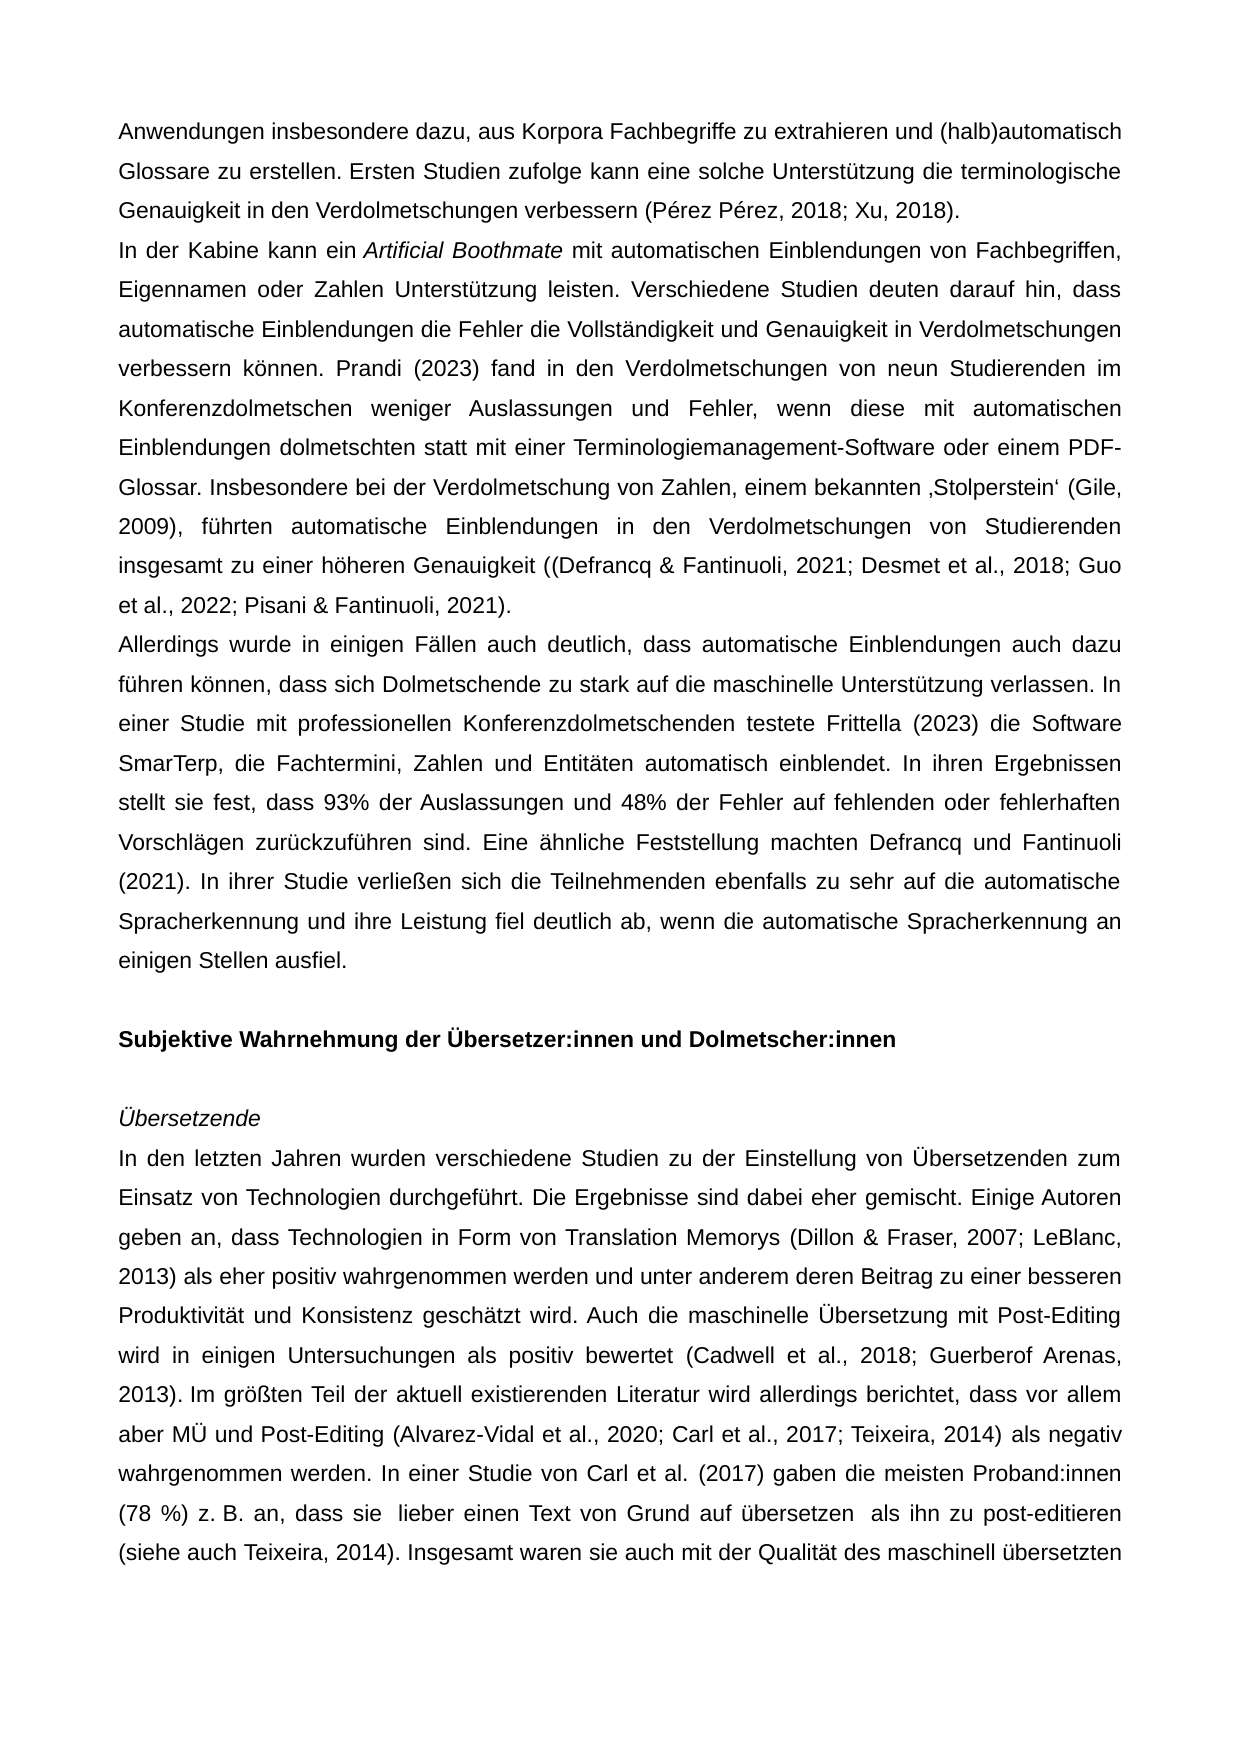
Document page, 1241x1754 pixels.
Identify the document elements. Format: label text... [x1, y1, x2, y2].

text Übersetzende [118, 1105, 1122, 1131]
text Anwendungen insbesondere dazu, aus Korpora Fachbegriffe zu extrahieren und (halb)automatisch Glossare zu erstellen. Ersten Studien zufolge kann eine solche Unterstützung die terminologische Genauigkeit in den Verdolmetschungen verbessern (Pérez Pérez, 2018; Xu, 2018). [118, 118, 1122, 223]
text In den letzten Jahren wurden verschiedene Studien zu der Einstellung von Übersetzenden zum Einsatz von Technologien durchgeführt. Die Ergebnisse sind dabei eher gemischt. Einige Autoren geben an, dass Technologien in Form von Translation Memorys (Dillon & Fraser, 2007; LeBlanc, 2013) als eher positiv wahrgenommen werden und unter anderem deren Beitrag zu einer besseren Produktivität und Konsistenz geschätzt wird. Auch die maschinelle Übersetzung mit Post-Editing wird in einigen Untersuchungen als positiv bewertet (Cadwell et al., 2018; Guerberof Arenas, 2013). Im größten Teil der aktuell existierenden Literatur wird allerdings berichtet, dass vor allem aber MÜ und Post-Editing (Alvarez-Vidal et al., 2020; Carl et al., 2017; Teixeira, 2014) als negativ wahrgenommen werden. In einer Studie von Carl et al. (2017) gaben die meisten Proband:innen (78 %) z. B. an, dass sie lieber einen Text von Grund auf übersetzen als ihn zu post-editieren (siehe auch Teixeira, 2014). Insgesamt waren sie auch mit der Qualität des maschinell übersetzten [118, 1144, 1122, 1566]
text In der Kabine kann ein Artificial Boothmate mit automatischen Einblendungen von Fachbegriffen, Eigennamen oder Zahlen Unterstützung leisten. Verschiedene Studien deuten darauf hin, dass automatische Einblendungen die Fehler die Vollständigkeit und Genauigkeit in Verdolmetschungen verbessern können. Prandi (2023) fand in den Verdolmetschungen von neun Studierenden im Konferenzdolmetschen weniger Auslassungen und Fehler, wenn diese mit automatischen Einblendungen dolmetschten statt mit einer Terminologiemanagement-Software oder einem PDF-Glossar. Insbesondere bei der Verdolmetschung von Zahlen, einem bekannten ‚Stolperstein‘ (Gile, 2009), führten automatische Einblendungen in den Verdolmetschungen von Studierenden insgesamt zu einer höheren Genauigkeit ((Defrancq & Fantinuoli, 2021; Desmet et al., 2018; Guo et al., 2022; Pisani & Fantinuoli, 2021). [118, 237, 1122, 618]
text Subjektive Wahrnehmung der Übersetzer:innen und Dolmetscher:innen [118, 1026, 1122, 1052]
text Allerdings wurde in einigen Fällen auch deutlich, dass automatische Einblendungen auch dazu führen können, dass sich Dolmetschende zu stark auf die maschinelle Unterstützung verlassen. In einer Studie mit professionellen Konferenzdolmetschenden testete Frittella (2023) die Software SmarTerp, die Fachtermini, Zahlen und Entitäten automatisch einblendet. In ihren Ergebnissen stellt sie fest, dass 93% der Auslassungen und 48% der Fehler auf fehlenden oder fehlerhaften Vorschlägen zurückzuführen sind. Eine ähnliche Feststellung machten Defrancq und Fantinuoli (2021). In ihrer Studie verließen sich die Teilnehmenden ebenfalls zu sehr auf die automatische Spracherkennung und ihre Leistung fiel deutlich ab, wenn die automatische Spracherkennung an einigen Stellen ausfiel. [118, 631, 1122, 973]
